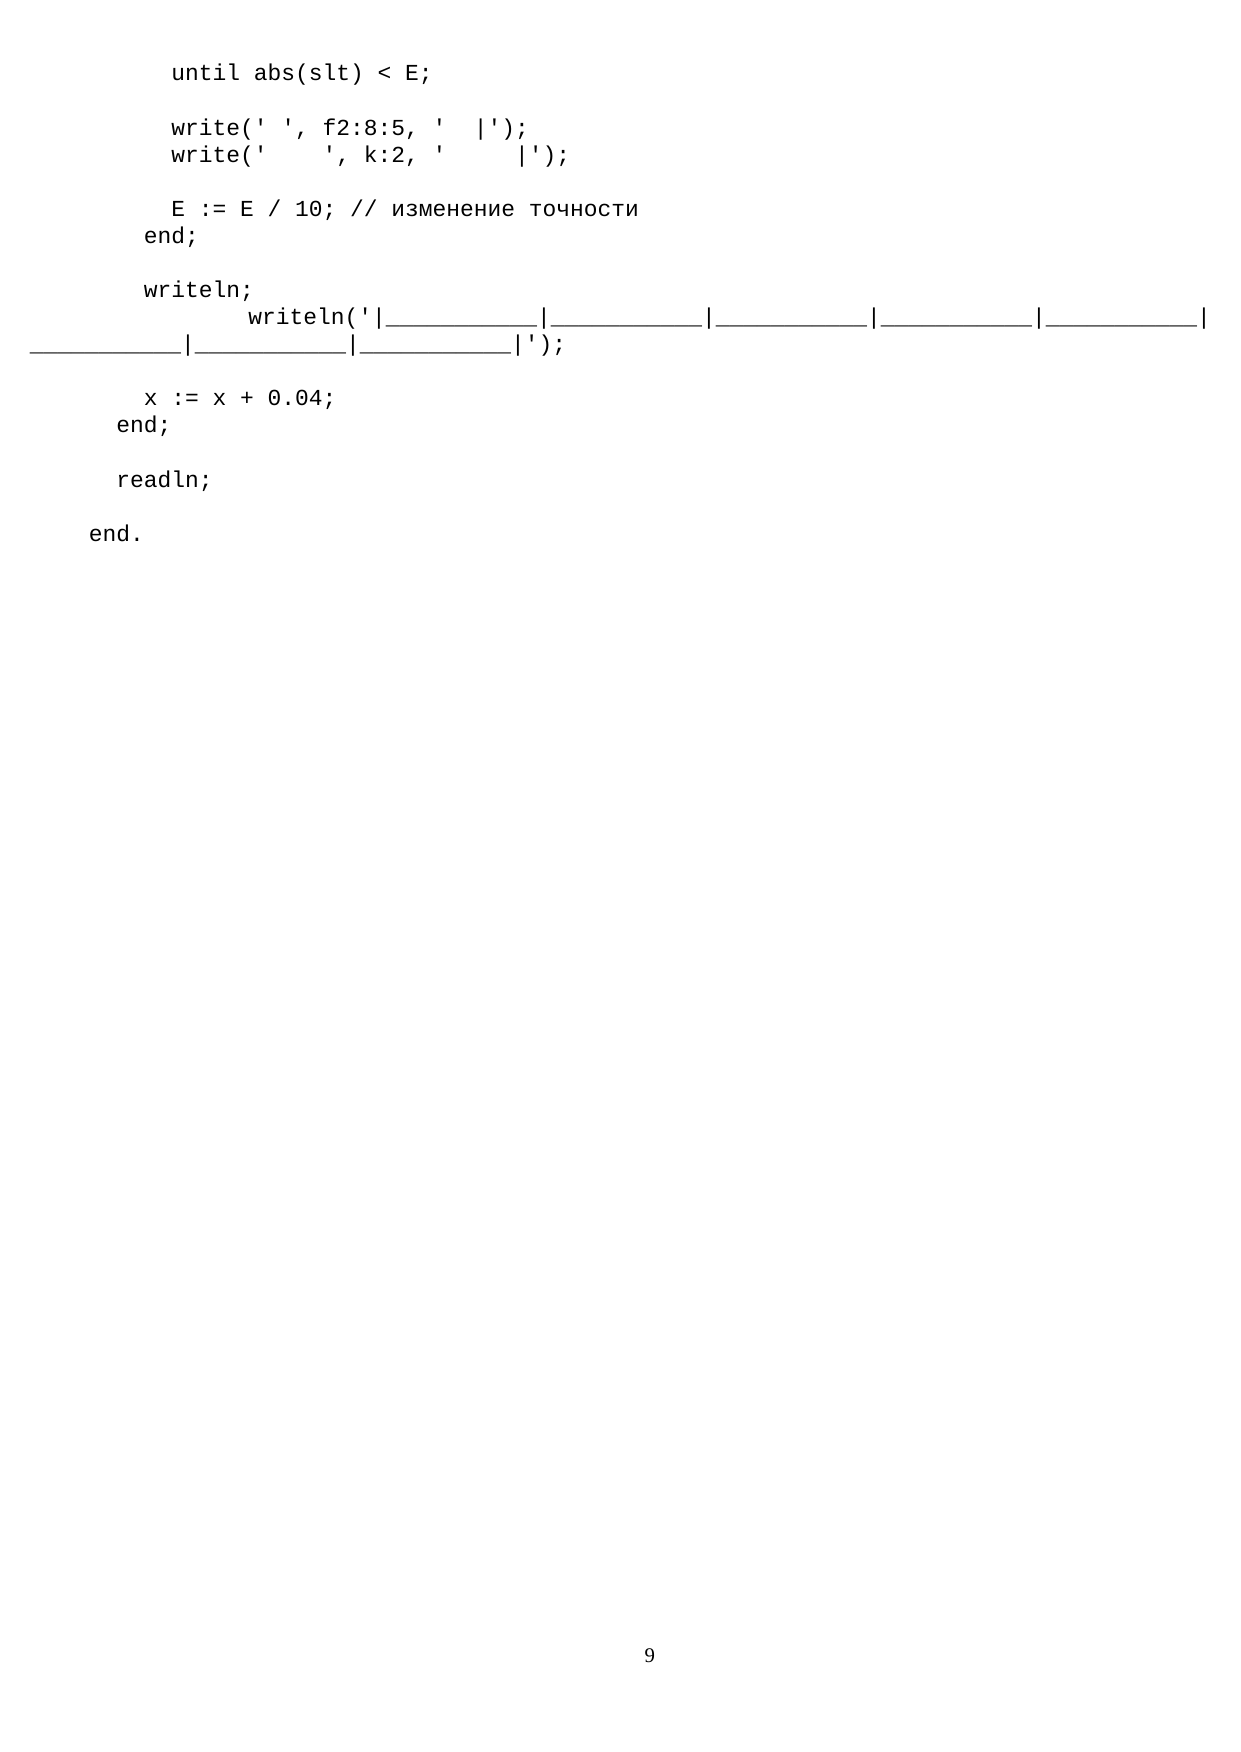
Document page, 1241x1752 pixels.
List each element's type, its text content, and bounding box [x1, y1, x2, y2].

text writeln; [29, 276, 1211, 303]
text writeln('|___________|___________|___________|___________|___________|___________|___________|___________|'); [29, 303, 1211, 357]
text write(' ', k:2, ' |'); [29, 140, 1211, 167]
text end; [29, 411, 1211, 438]
text end. [29, 519, 1211, 547]
text until abs(slt) < E; [29, 59, 1211, 86]
text x := x + 0.04; [29, 384, 1211, 411]
text write(' ', f2:8:5, ' |'); [29, 113, 1211, 140]
text end; [29, 222, 1211, 249]
text E := E / 10; // изменение точности [29, 194, 1211, 222]
text readln; [29, 465, 1211, 492]
